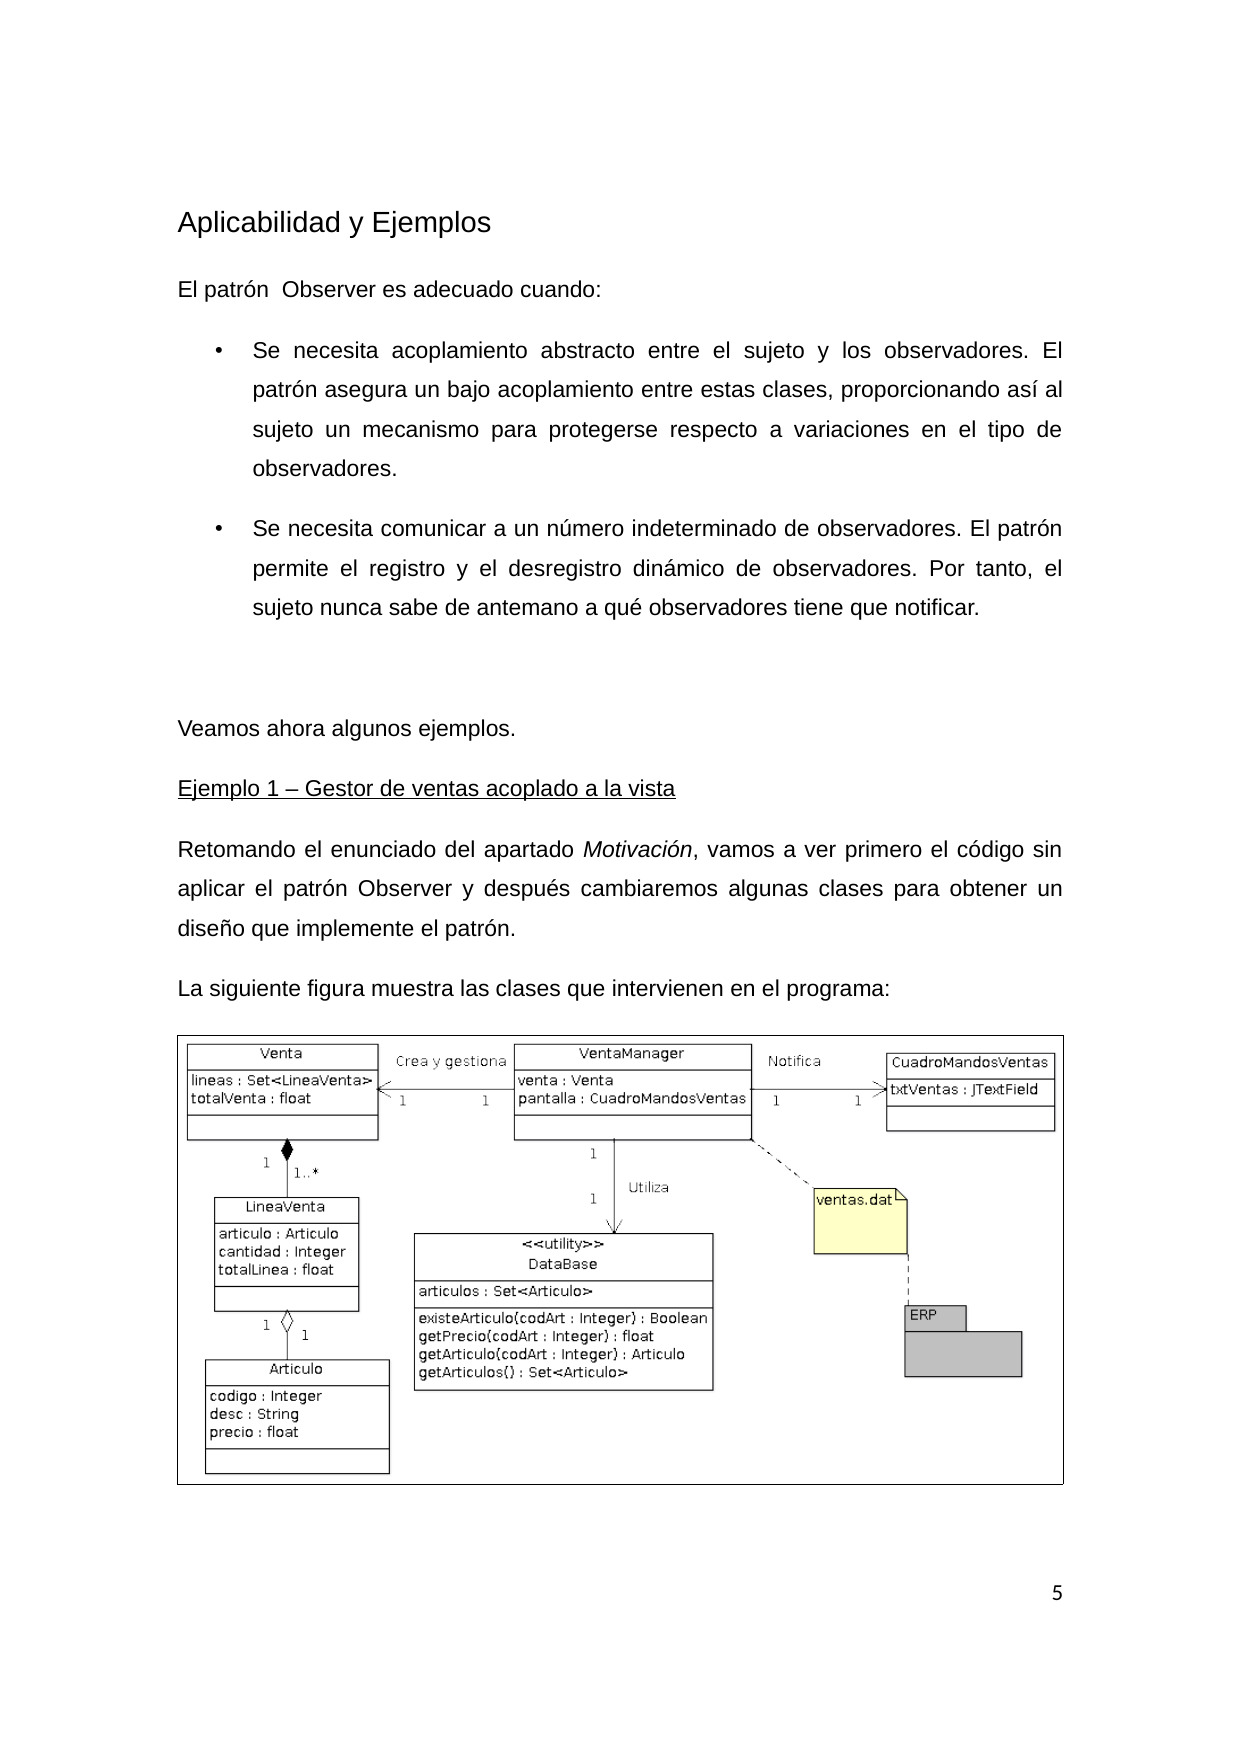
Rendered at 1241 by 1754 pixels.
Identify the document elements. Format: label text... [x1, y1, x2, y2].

text La siguiente figura muestra las clases que intervienen en el programa: [177, 975, 1063, 1001]
text [178, 1036, 1063, 1484]
text Retomando el enunciado del apartado Motivación, vamos a ver primero el código sin aplicar el patrón Observer y después cambiaremos algunas clases para obtener un diseño que implemente el patrón. [177, 836, 1063, 941]
text Ejemplo 1 – Gestor de ventas acoplado a la vista [177, 775, 1063, 802]
list Se necesita acoplamiento abstracto entre el sujeto y los observadores. El patrón asegura un bajo acoplamiento entre estas clases, proporcionando así al sujeto un mecanismo para protegerse respecto a variaciones en el tipo de observadores. [215, 337, 1063, 481]
text El patrón Observer es adecuado cuando: [177, 276, 1063, 303]
text Veamos ahora algunos ejemplos. [177, 715, 1063, 741]
picture [180, 1038, 1060, 1481]
list Se necesita comunicar a un número indeterminado de observadores. El patrón permite el registro y el desregistro dinámico de observadores. Por tanto, el sujeto nunca sabe de antemano a qué observadores tiene que notificar. [215, 515, 1063, 621]
text Aplicabilidad y Ejemplos [177, 205, 1063, 239]
